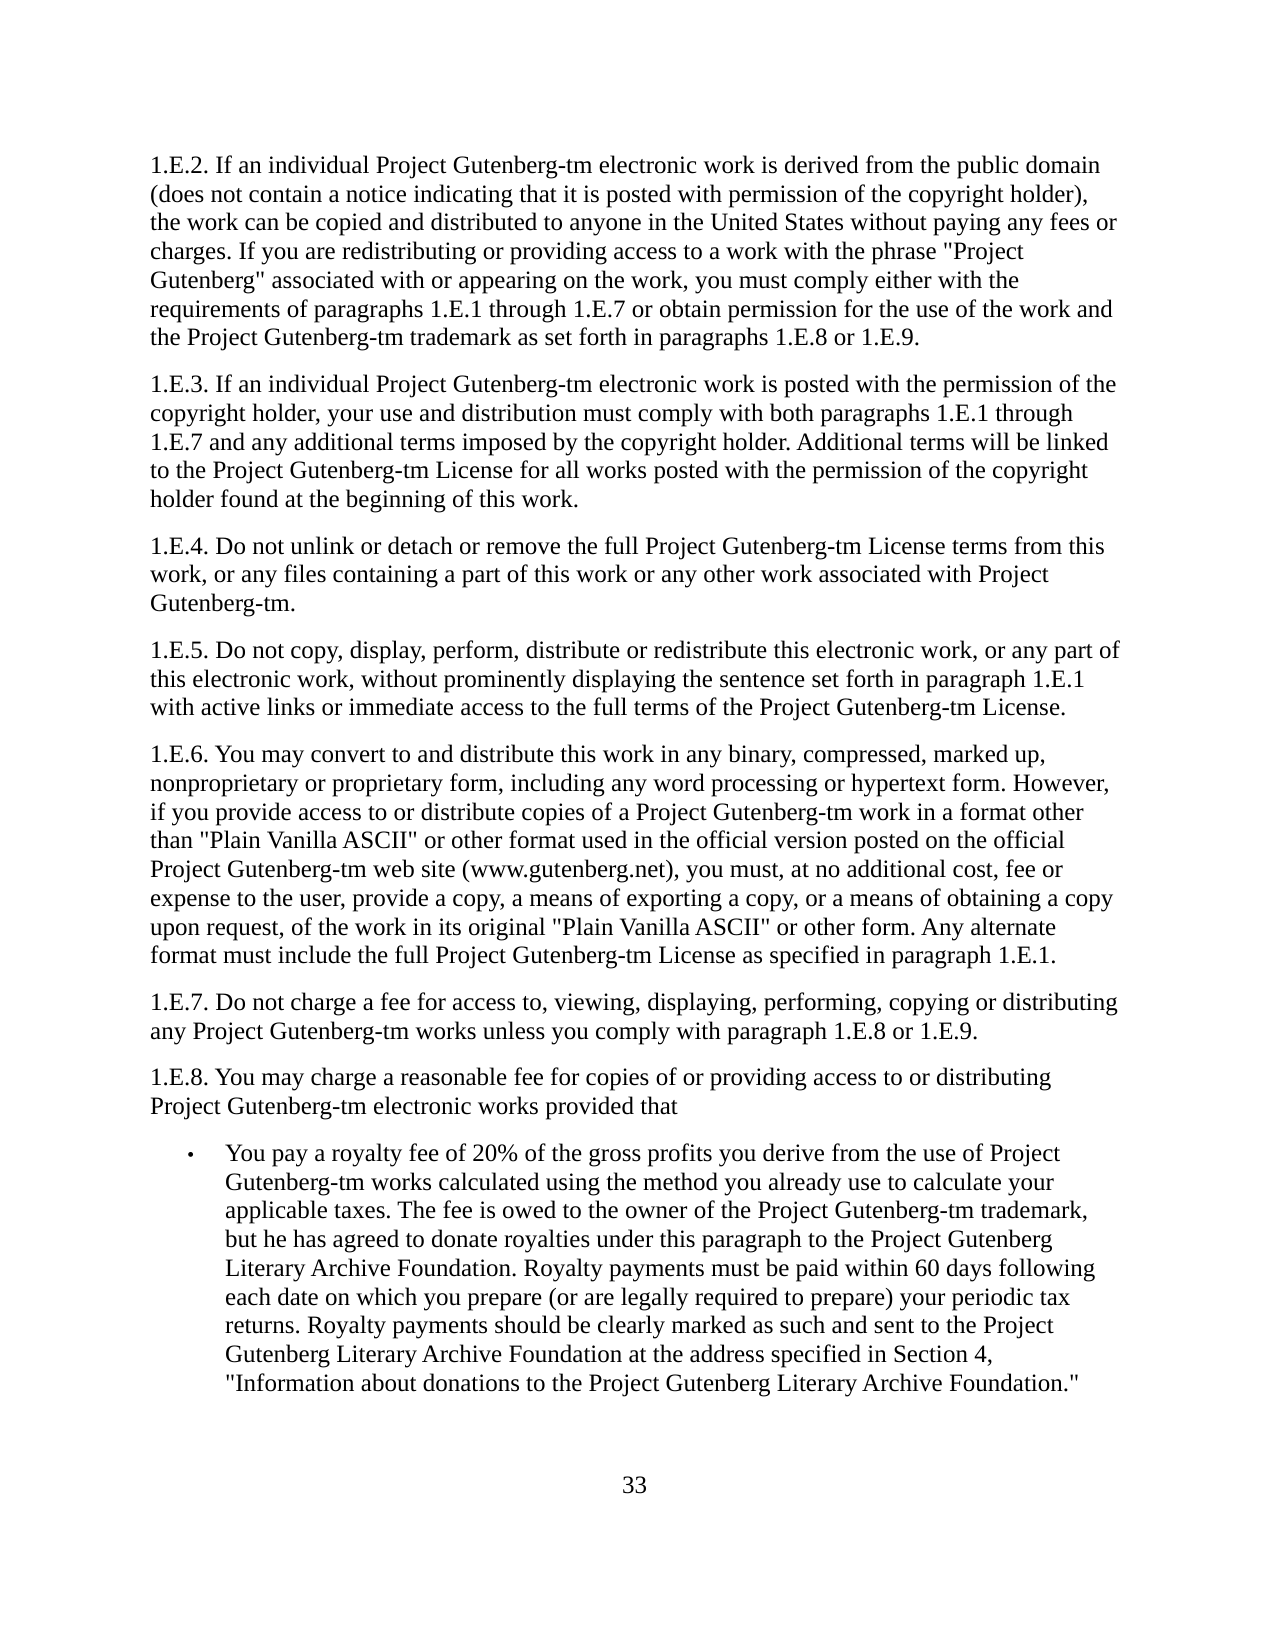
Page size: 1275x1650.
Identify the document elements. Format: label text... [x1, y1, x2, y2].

text 1.E.5. Do not copy, display, perform, distribute or redistribute this electronic work, or any part of this electronic work, without prominently displaying the sentence set forth in paragraph 1.E.1 with active links or immediate access to the full terms of the Project Gutenberg-tm License. [150, 635, 1125, 721]
text 1.E.4. Do not unlink or detach or remove the full Project Gutenberg-tm License terms from this work, or any files containing a part of this work or any other work associated with Project Gutenberg-tm. [150, 531, 1125, 617]
list You pay a royalty fee of 20% of the gross profits you derive from the use of Project Gutenberg-tm works calculated using the method you already use to calculate your applicable taxes. The fee is owed to the owner of the Project Gutenberg-tm trademark, but he has agreed to donate royalties under this paragraph to the Project Gutenberg Literary Archive Foundation. Royalty payments must be paid within 60 days following each date on which you prepare (or are legally required to prepare) your periodic tax returns. Royalty payments should be clearly marked as such and sent to the Project Gutenberg Literary Archive Foundation at the address specified in Section 4, "Information about donations to the Project Gutenberg Literary Archive Foundation." [187, 1138, 1125, 1397]
text 1.E.8. You may charge a reasonable fee for copies of or providing access to or distributing Project Gutenberg-tm electronic works provided that [150, 1062, 1125, 1120]
text 1.E.2. If an individual Project Gutenberg-tm electronic work is derived from the public domain (does not contain a notice indicating that it is posted with permission of the copyright holder), the work can be copied and distributed to anyone in the United States without paying any fees or charges. If you are redistributing or providing access to a work with the phrase "Project Gutenberg" associated with or appearing on the work, you must comply either with the requirements of paragraphs 1.E.1 through 1.E.7 or obtain permission for the use of the work and the Project Gutenberg-tm trademark as set forth in paragraphs 1.E.8 or 1.E.9. [150, 150, 1125, 351]
text 1.E.7. Do not charge a fee for access to, viewing, displaying, performing, copying or distributing any Project Gutenberg-tm works unless you comply with paragraph 1.E.8 or 1.E.9. [150, 987, 1125, 1044]
text 1.E.6. You may convert to and distribute this work in any binary, compressed, marked up, nonproprietary or proprietary form, including any word processing or hypertext form. However, if you provide access to or distribute copies of a Project Gutenberg-tm work in a format other than "Plain Vanilla ASCII" or other format used in the official version posted on the official Project Gutenberg-tm web site (www.gutenberg.net), you must, at no additional cost, fee or expense to the user, provide a copy, a means of exporting a copy, or a means of obtaining a copy upon request, of the work in its original "Plain Vanilla ASCII" or other form. Any alternate format must include the full Project Gutenberg-tm License as specified in paragraph 1.E.1. [150, 739, 1125, 969]
text 1.E.3. If an individual Project Gutenberg-tm electronic work is posted with the permission of the copyright holder, your use and distribution must comply with both paragraphs 1.E.1 through 1.E.7 and any additional terms imposed by the copyright holder. Additional terms will be linked to the Project Gutenberg-tm License for all works posted with the permission of the copyright holder found at the beginning of this work. [150, 369, 1125, 513]
